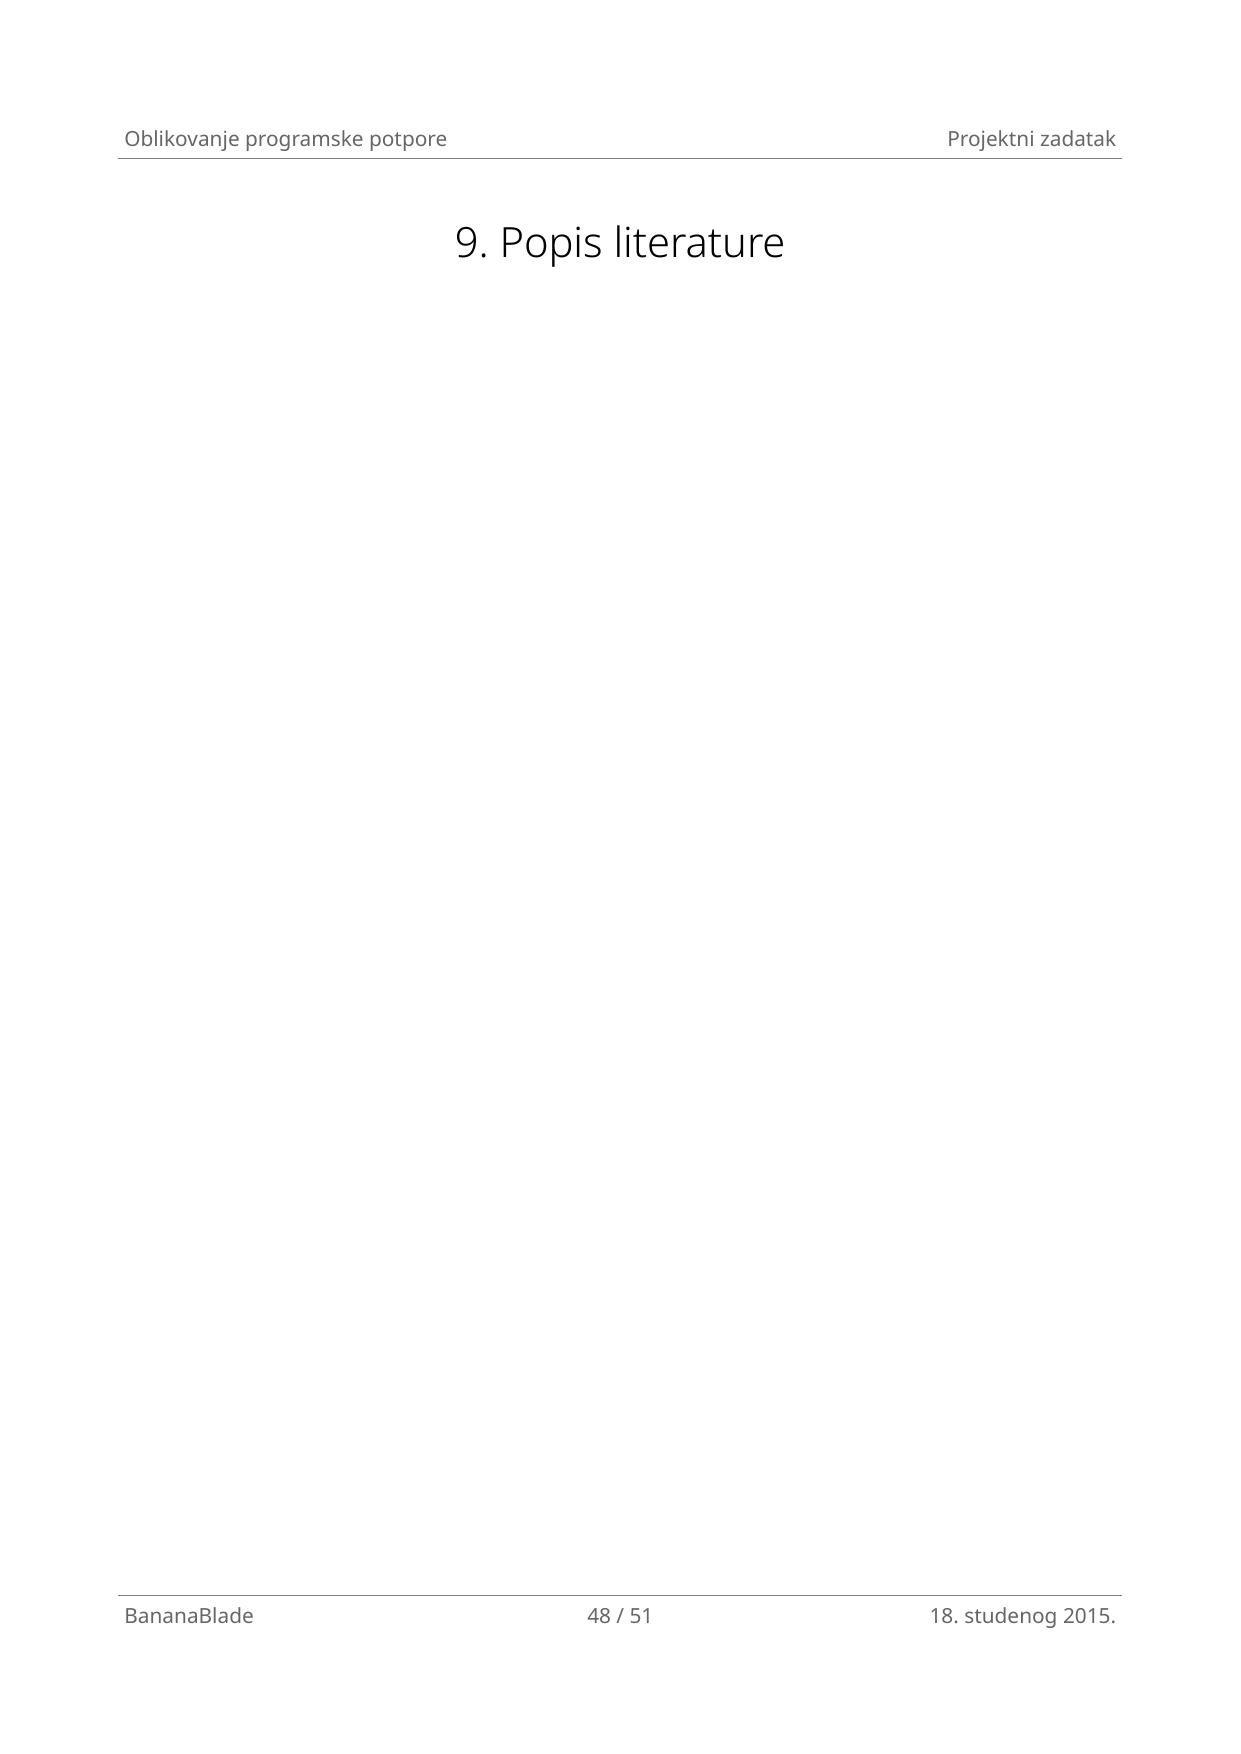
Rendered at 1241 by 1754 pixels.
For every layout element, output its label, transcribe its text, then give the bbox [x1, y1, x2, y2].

subtitle 9. Popis literature [118, 213, 1122, 270]
